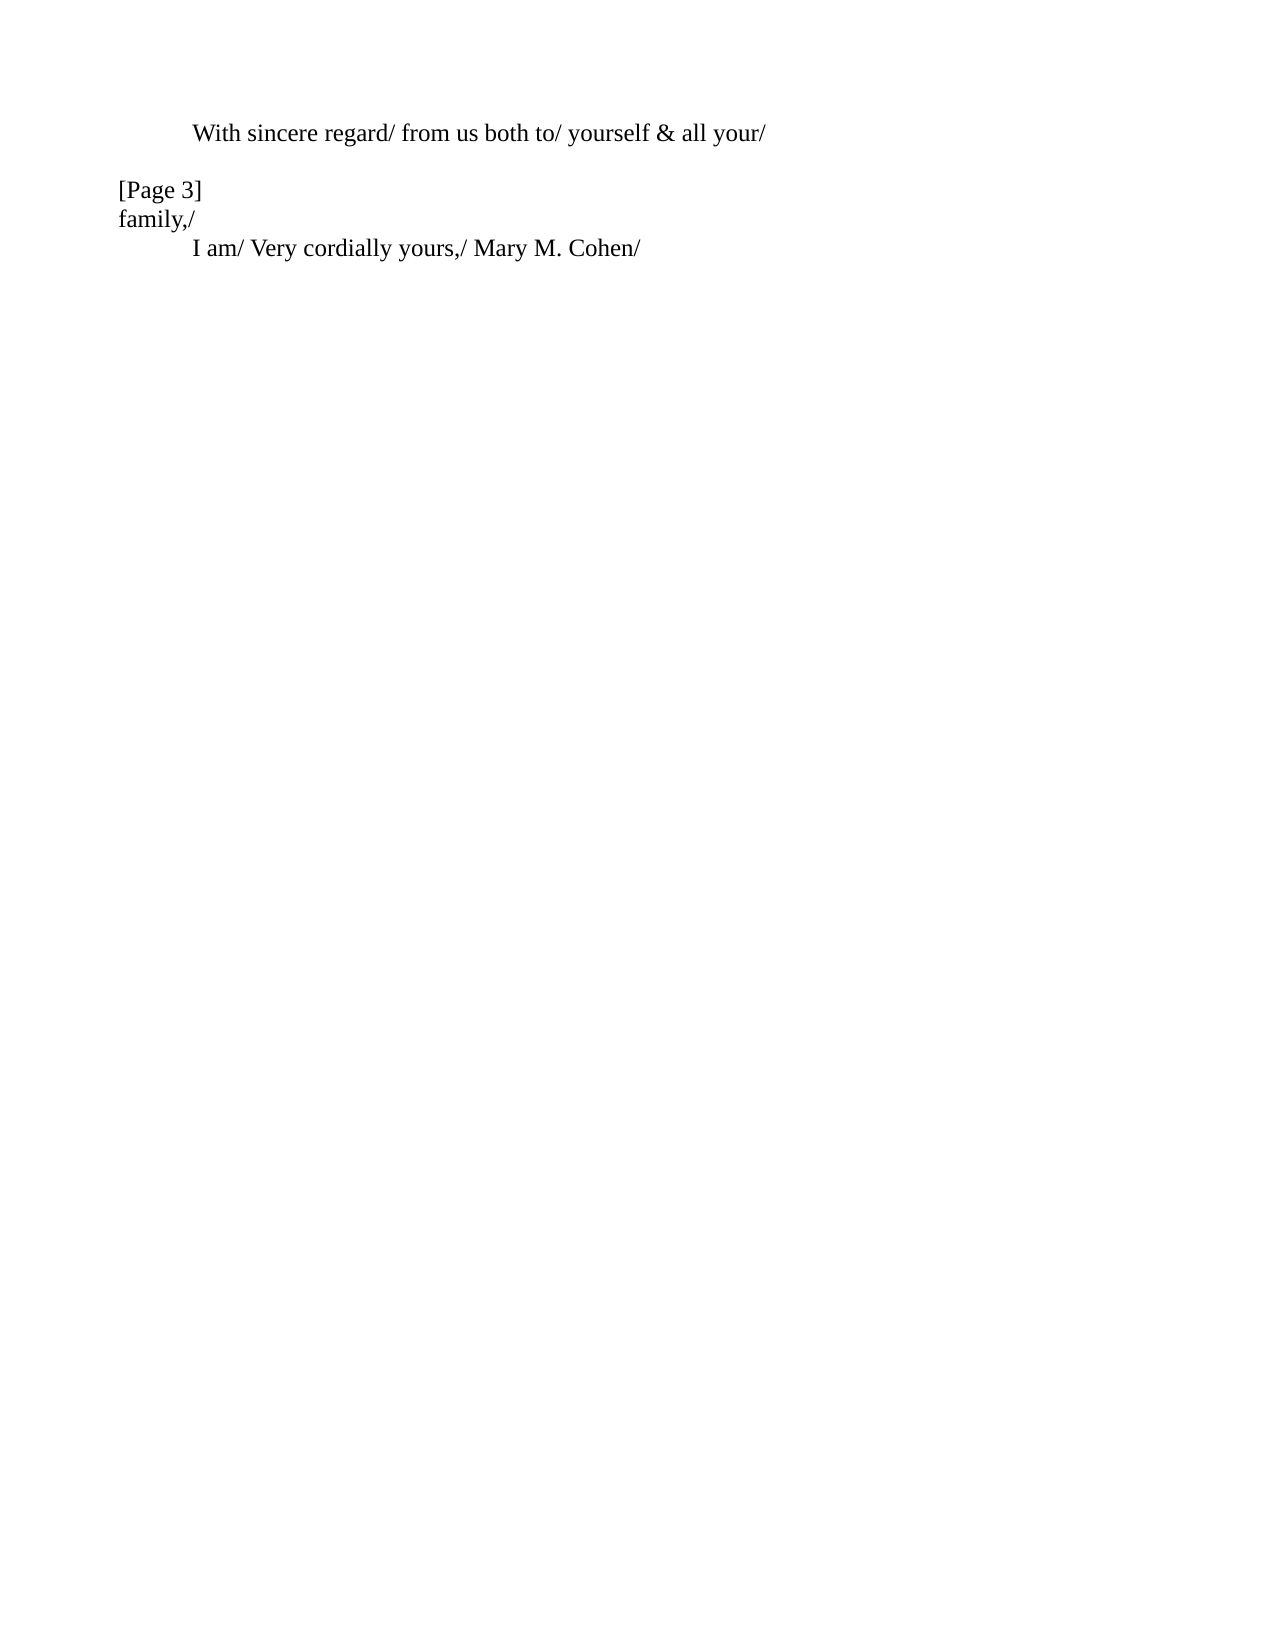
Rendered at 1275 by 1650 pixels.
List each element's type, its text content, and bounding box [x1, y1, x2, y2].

text [Page 3] [118, 176, 1157, 204]
text With sincere regard/ from us both to/ yourself & all your/ [118, 118, 1157, 147]
text I am/ Very cordially yours,/ Mary M. Cohen/ [118, 233, 1157, 262]
text family,/ [118, 204, 1157, 233]
